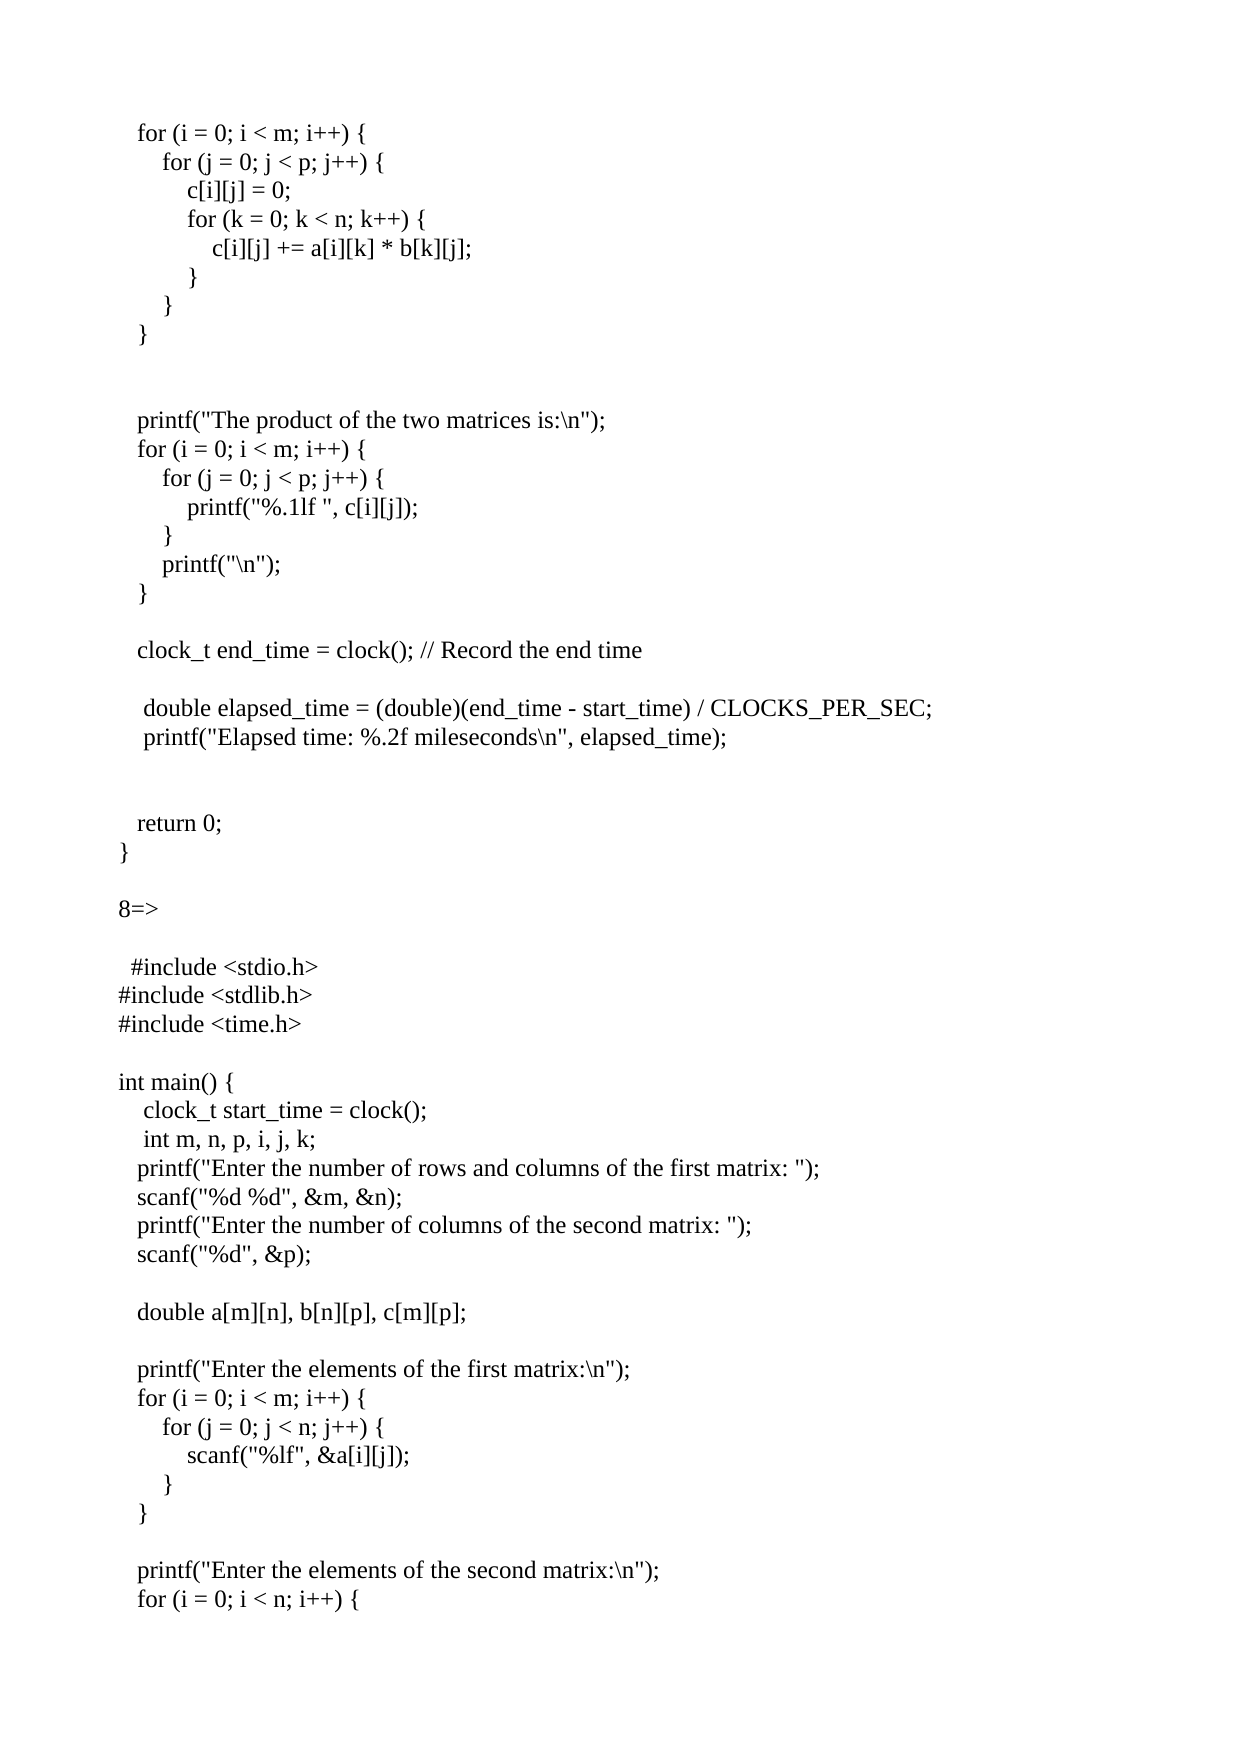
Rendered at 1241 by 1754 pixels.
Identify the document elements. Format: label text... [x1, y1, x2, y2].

text printf("Enter the elements of the first matrix:\n"); [118, 1354, 1122, 1383]
text } [118, 319, 1122, 348]
text } [118, 578, 1122, 607]
text scanf("%lf", &a[i][j]); [118, 1441, 1122, 1469]
text clock_t end_time = clock(); // Record the end time [118, 636, 1122, 664]
text for (i = 0; i < m; i++) { [118, 1383, 1122, 1412]
text for (i = 0; i < m; i++) { [118, 118, 1122, 147]
text } [118, 521, 1122, 549]
text for (j = 0; j < p; j++) { [118, 463, 1122, 492]
text for (i = 0; i < n; i++) { [118, 1584, 1122, 1613]
text #include <stdlib.h> [118, 981, 1122, 1009]
text } [118, 1469, 1122, 1498]
text return 0; [118, 808, 1122, 837]
text double elapsed_time = (double)(end_time - start_time) / CLOCKS_PER_SEC; [118, 693, 1122, 722]
text for (j = 0; j < n; j++) { [118, 1412, 1122, 1441]
text } [118, 262, 1122, 291]
text for (k = 0; k < n; k++) { [118, 204, 1122, 233]
text for (i = 0; i < m; i++) { [118, 434, 1122, 463]
text c[i][j] += a[i][k] * b[k][j]; [118, 233, 1122, 262]
text printf("Enter the number of rows and columns of the first matrix: "); [118, 1153, 1122, 1182]
text #include <stdio.h> [118, 952, 1122, 981]
text printf("Elapsed time: %.2f mileseconds\n", elapsed_time); [118, 722, 1122, 751]
text int main() { [118, 1067, 1122, 1096]
text #include <time.h> [118, 1009, 1122, 1038]
text for (j = 0; j < p; j++) { [118, 147, 1122, 176]
text printf("\n"); [118, 549, 1122, 578]
text clock_t start_time = clock(); [118, 1096, 1122, 1124]
text } [118, 1498, 1122, 1527]
text 8=> [118, 894, 1122, 923]
text printf("Enter the number of columns of the second matrix: "); [118, 1211, 1122, 1239]
text } [118, 837, 1122, 866]
text int m, n, p, i, j, k; [118, 1124, 1122, 1153]
text c[i][j] = 0; [118, 176, 1122, 204]
text scanf("%d", &p); [118, 1239, 1122, 1268]
text printf("%.1lf ", c[i][j]); [118, 492, 1122, 521]
text double a[m][n], b[n][p], c[m][p]; [118, 1297, 1122, 1326]
text scanf("%d %d", &m, &n); [118, 1182, 1122, 1211]
text printf("Enter the elements of the second matrix:\n"); [118, 1556, 1122, 1584]
text printf("The product of the two matrices is:\n"); [118, 406, 1122, 434]
text } [118, 291, 1122, 319]
